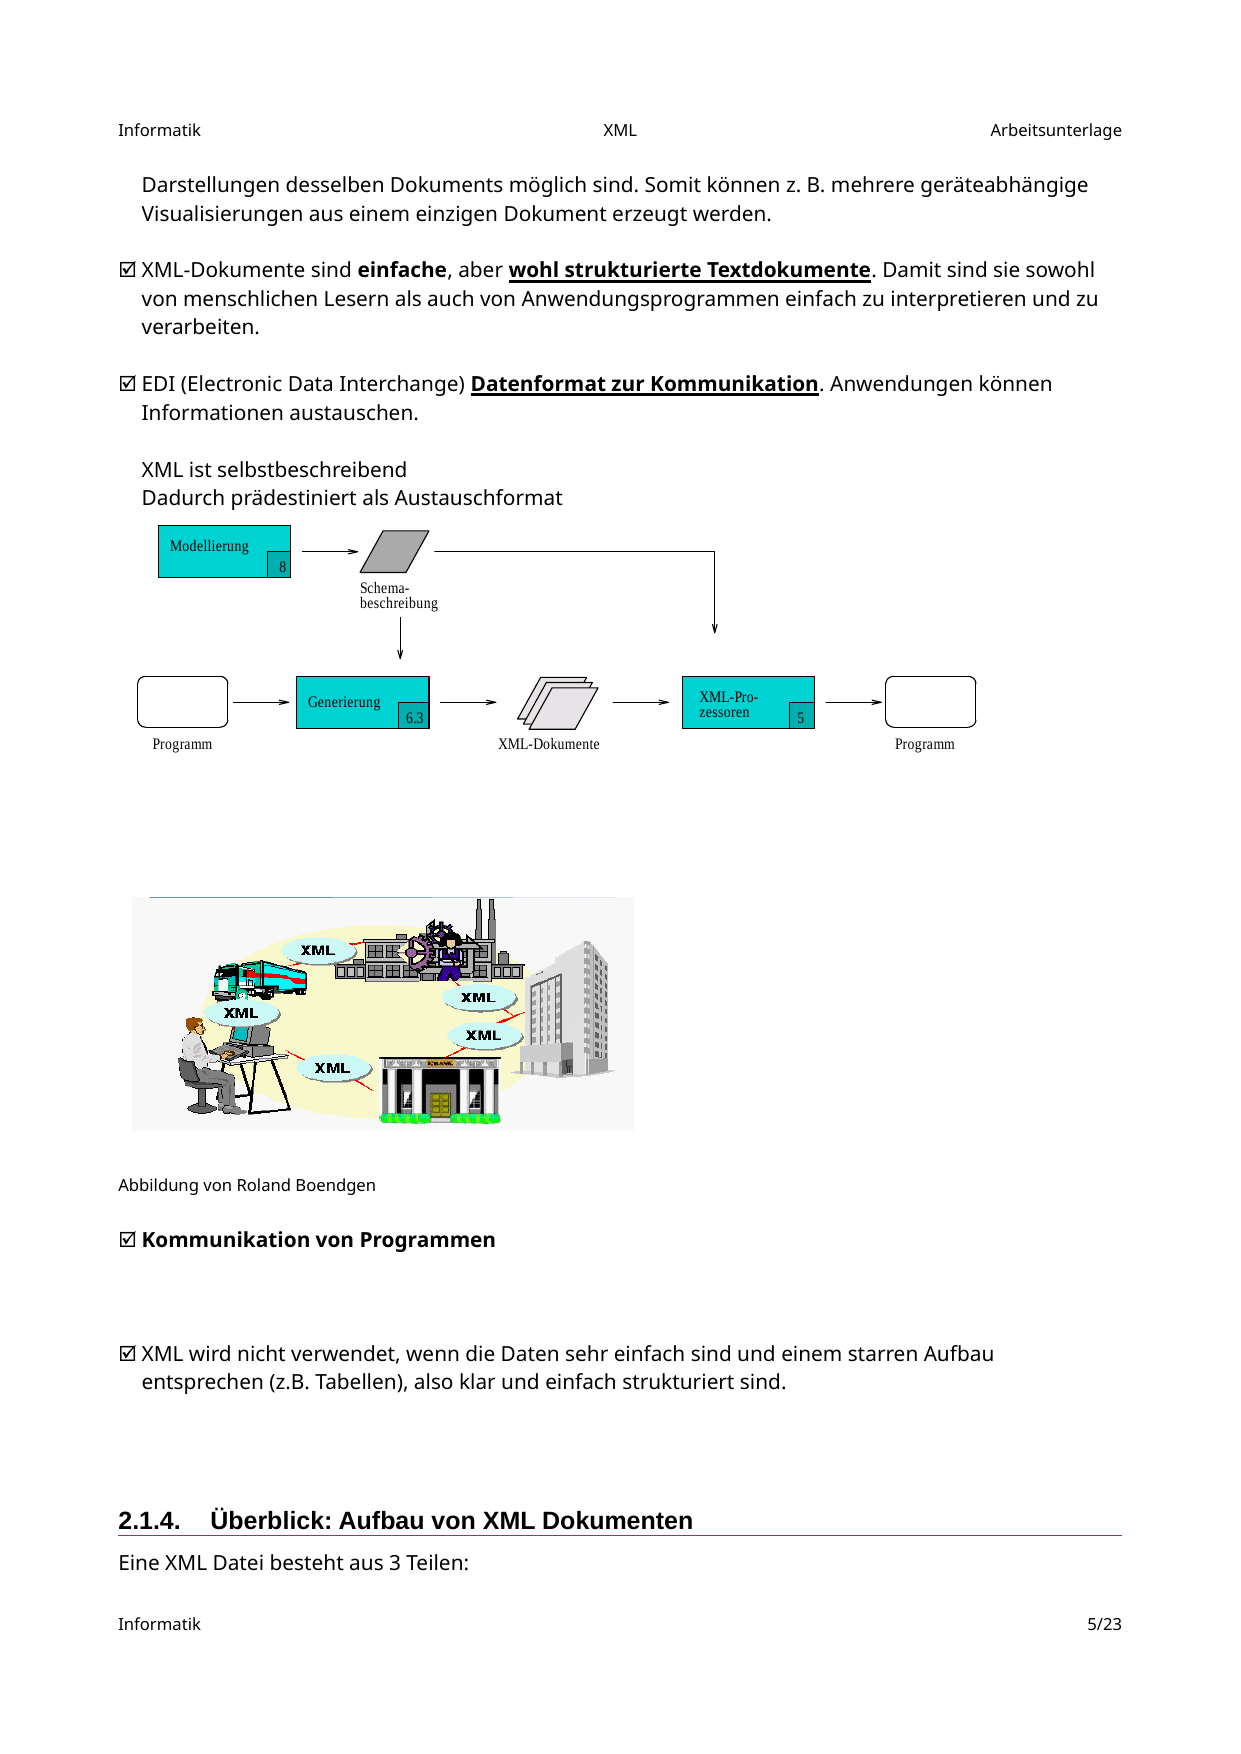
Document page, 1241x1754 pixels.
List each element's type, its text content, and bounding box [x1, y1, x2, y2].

list Dadurch prädestiniert als Austauschformat [118, 483, 1122, 512]
text Eine XML Datei besteht aus 3 Teilen: [118, 1548, 1122, 1577]
subtitle Überblick: Aufbau von XML Dokumenten [118, 1506, 1122, 1535]
list XML ist selbstbeschreibend [118, 455, 1122, 483]
list XML-Dokumente sind einfache, aber wohl strukturierte Textdokumente. Damit sind sie sowohl von menschlichen Lesern als auch von Anwendungsprogrammen einfach zu interpretieren und zu verarbeiten. [118, 256, 1122, 341]
list XML wird nicht verwendet, wenn die Daten sehr einfach sind und einem starren Aufbau entsprechen (z.B. Tabellen), also klar und einfach strukturiert sind. [118, 1339, 1122, 1396]
list Darstellungen desselben Dokuments möglich sind. Somit können z. B. mehrere geräteabhängige Visualisierungen aus einem einzigen Dokument erzeugt werden. [118, 170, 1122, 256]
picture [132, 897, 634, 1131]
text Abbildung von Roland Boendgen [118, 1174, 1122, 1197]
list EDI (Electronic Data Interchange) Datenformat zur Kommunikation. Anwendungen können Informationen austauschen. [118, 369, 1122, 426]
list Kommunikation von Programmen [118, 1225, 1122, 1253]
